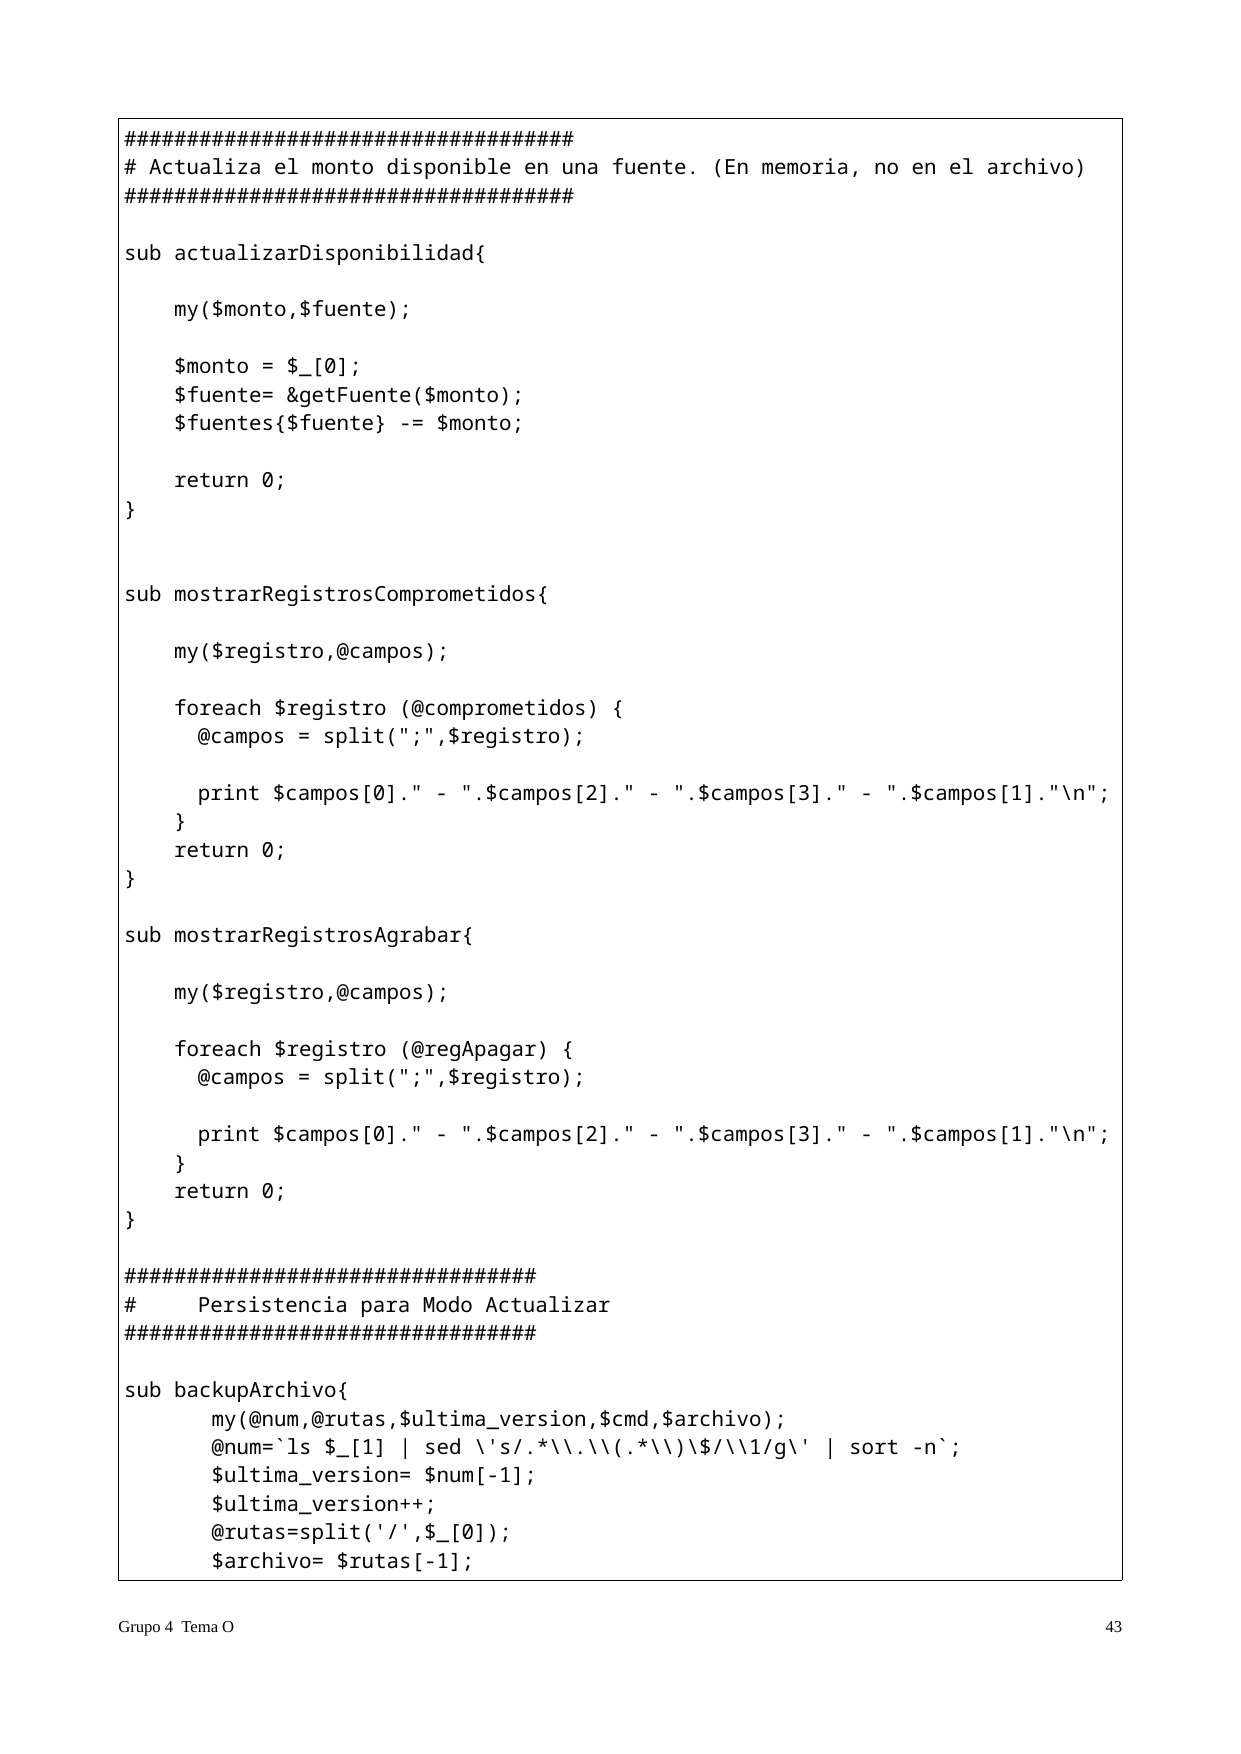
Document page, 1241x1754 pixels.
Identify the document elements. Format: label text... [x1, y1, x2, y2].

table_header #################################### # Actualiza el monto disponible en una fuente. (En memoria, no en el archivo) #################################### sub actualizarDisponibilidad{ my($monto,$fuente); $monto = $_[0]; $fuente= &getFuente($monto); $fuentes{$fuente} -= $monto; return 0; } sub mostrarRegistrosComprometidos{ my($registro,@campos); foreach $registro (@comprometidos) { @campos = split(";",$registro); print $campos[0]." - ".$campos[2]." - ".$campos[3]." - ".$campos[1]."\n"; } return 0; } sub mostrarRegistrosAgrabar{ my($registro,@campos); foreach $registro (@regApagar) { @campos = split(";",$registro); print $campos[0]." - ".$campos[2]." - ".$campos[3]." - ".$campos[1]."\n"; } return 0; } ################################# # Persistencia para Modo Actualizar ################################# sub backupArchivo{ my(@num,@rutas,$ultima_version,$cmd,$archivo); @num=`ls $_[1] | sed \'s/.*\\.\\(.*\\)\$/\\1/g\' | sort -n`; $ultima_version= $num[-1]; $ultima_version++; @rutas=split('/',$_[0]); $archivo= $rutas[-1]; [119, 119, 1122, 1580]
